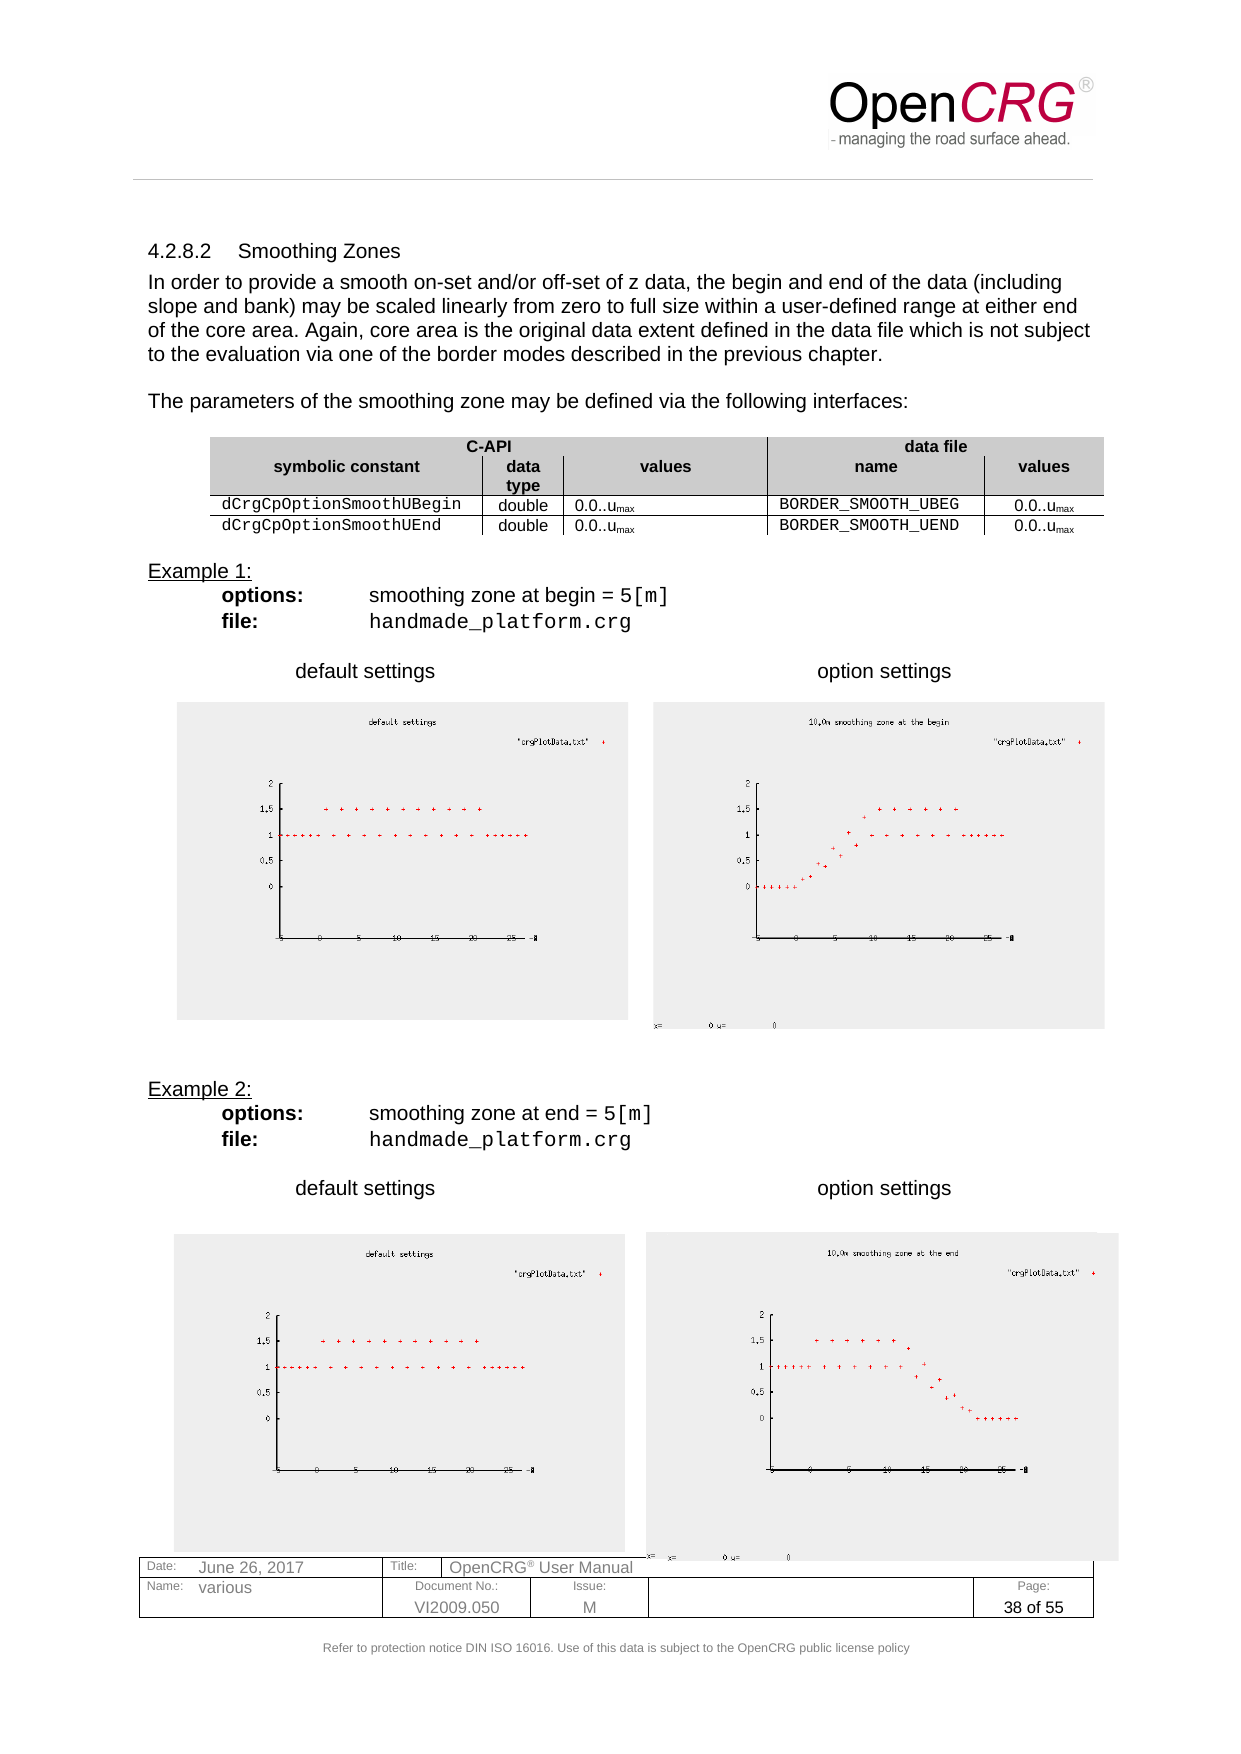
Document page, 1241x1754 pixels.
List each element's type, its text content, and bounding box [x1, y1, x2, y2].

table_cell 0.0..umax [985, 516, 1104, 535]
table_cell double [483, 516, 563, 535]
table_cell data type [483, 456, 563, 495]
table_cell dCrgCpOptionSmoothUBegin [210, 496, 482, 515]
text default settings option settings [148, 658, 1093, 682]
table_cell double [483, 496, 563, 515]
text In order to provide a smooth on-set and/or off-set of z data, the begin and end of the data (including slope and bank) may be scaled linearly from zero to full size within a user-defined range at either end of the core area. Again, core area is the original data extent defined in the data file which is not subject to the evaluation via one of the border modes described in the previous chapter. [148, 269, 1093, 365]
picture [828, 73, 1096, 150]
text options: smoothing zone at end = 5[m] [148, 1101, 1093, 1127]
picture [646, 1232, 1119, 1561]
table_cell values [985, 456, 1104, 495]
table_cell values [564, 456, 767, 495]
text Example 1: [148, 559, 1093, 583]
table_cell 0.0..umax [564, 516, 767, 535]
table_cell name [768, 456, 984, 495]
table_cell dCrgCpOptionSmoothUEnd [210, 516, 482, 535]
picture [173, 1234, 625, 1552]
text Example 2: [148, 1077, 1093, 1101]
table_cell 0.0..umax [564, 496, 767, 515]
table_cell BORDER_SMOOTH_UBEG [768, 496, 984, 515]
picture [176, 702, 629, 1020]
table_cell 0.0..umax [985, 496, 1104, 515]
picture [653, 702, 1105, 1029]
table_header C-API [210, 437, 767, 456]
table_cell symbolic constant [210, 456, 482, 495]
text file: handmade_platform.crg [148, 1127, 1093, 1152]
text file: handmade_platform.crg [148, 609, 1093, 635]
table_header data file [768, 437, 1104, 456]
subtitle Smoothing Zones [148, 239, 1093, 263]
table_cell BORDER_SMOOTH_UEND [768, 516, 984, 535]
text The parameters of the smoothing zone may be defined via the following interfaces: [148, 389, 1093, 413]
text options: smoothing zone at begin = 5[m] [148, 583, 1093, 609]
text default settings option settings [148, 1176, 1093, 1200]
